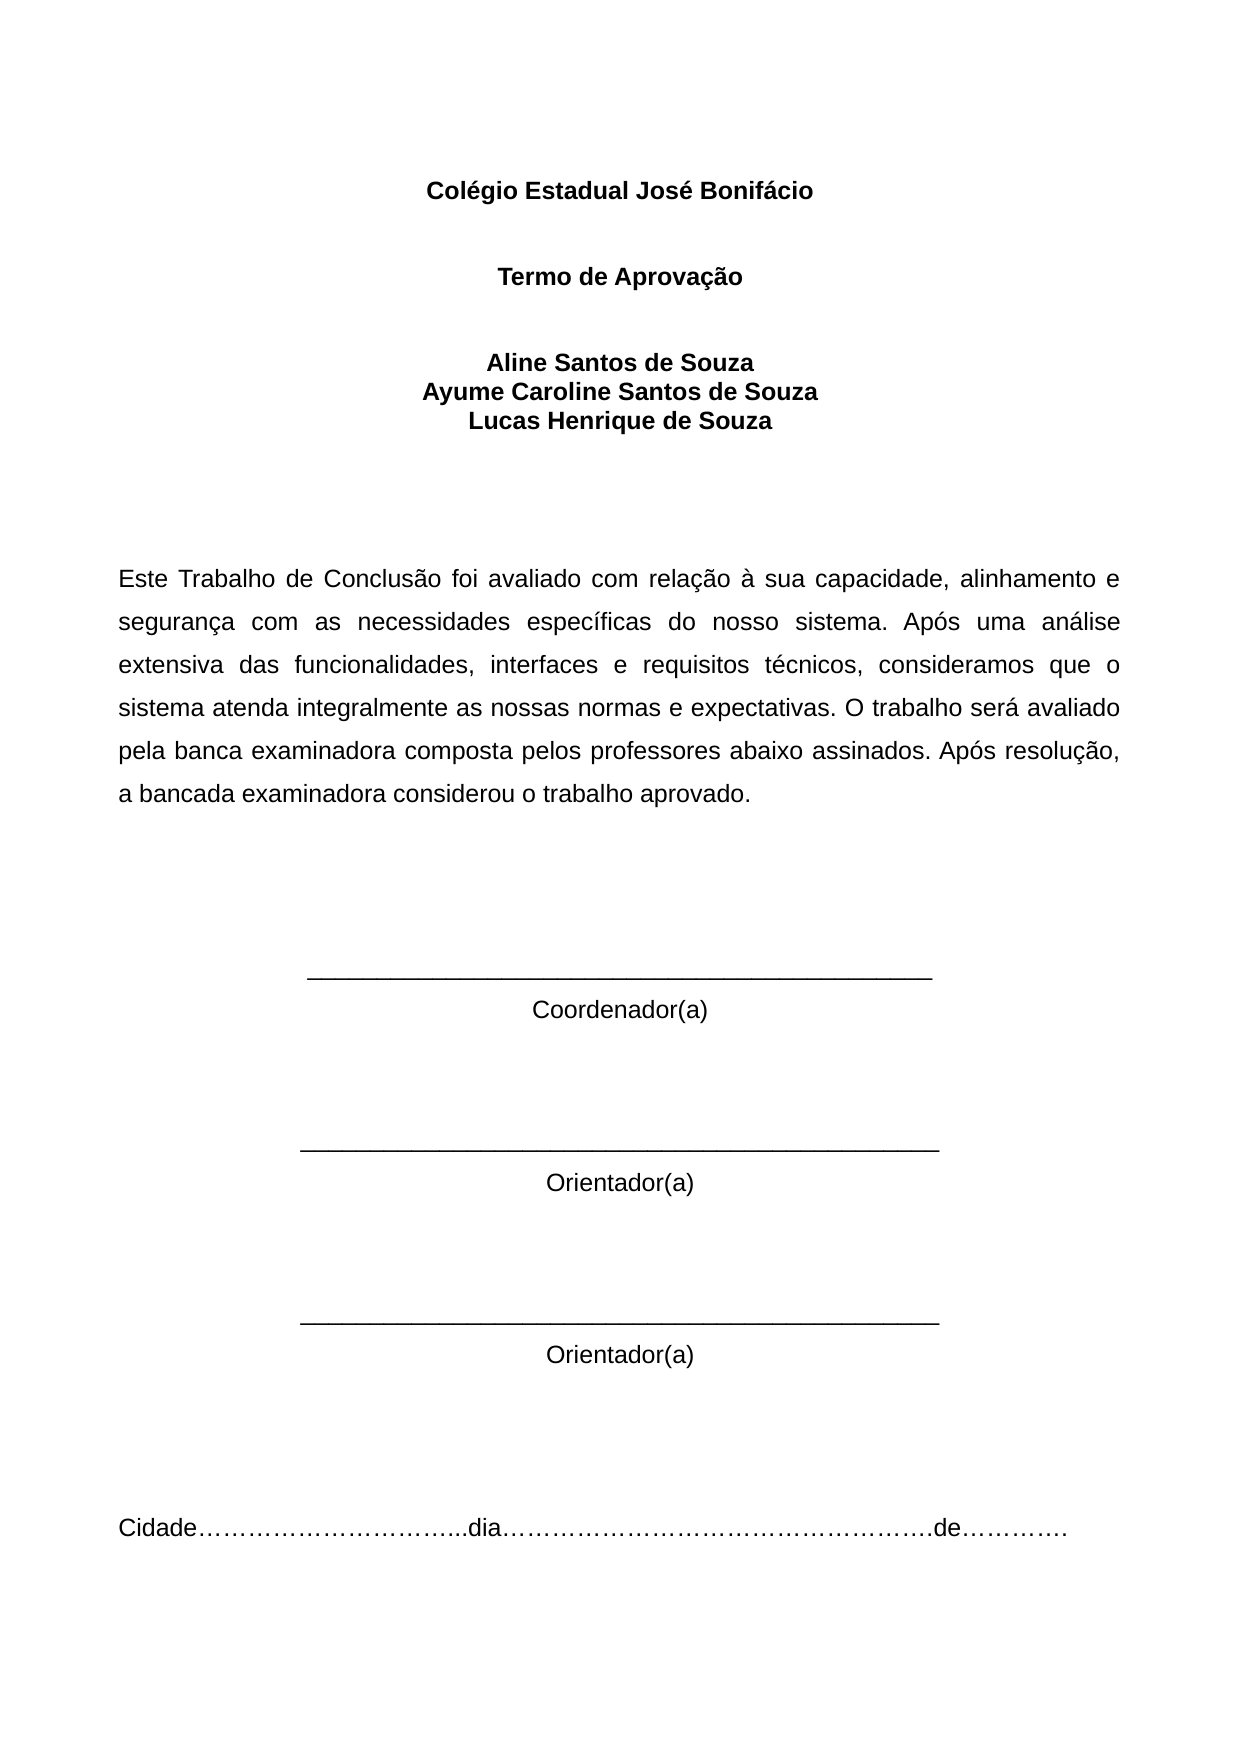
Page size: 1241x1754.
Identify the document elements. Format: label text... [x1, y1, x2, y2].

text Aline Santos de Souza [118, 348, 1122, 377]
text Orientador(a) [118, 1340, 1122, 1369]
text Coordenador(a) [118, 995, 1122, 1024]
text Colégio Estadual José Bonifácio [118, 176, 1122, 204]
text Termo de Aprovação [118, 262, 1122, 291]
text ______________________________________________ [118, 1124, 1122, 1153]
text Lucas Henrique de Souza [118, 406, 1122, 434]
text Este Trabalho de Conclusão foi avaliado com relação à sua capacidade, alinhamento e segurança com as necessidades específicas do nosso sistema. Após uma análise extensiva das funcionalidades, interfaces e requisitos técnicos, consideramos que o sistema atenda integralmente as nossas normas e expectativas. O trabalho será avaliado pela banca examinadora composta pelos professores abaixo assinados. Após resolução, a bancada examinadora considerou o trabalho aprovado. [118, 564, 1122, 808]
text Cidade…………………………...dia…………………………………………….de…………. [118, 1512, 1122, 1541]
text Orientador(a) [118, 1167, 1122, 1196]
text _____________________________________________ [118, 952, 1122, 981]
text ______________________________________________ [118, 1297, 1122, 1326]
text Ayume Caroline Santos de Souza [118, 377, 1122, 406]
